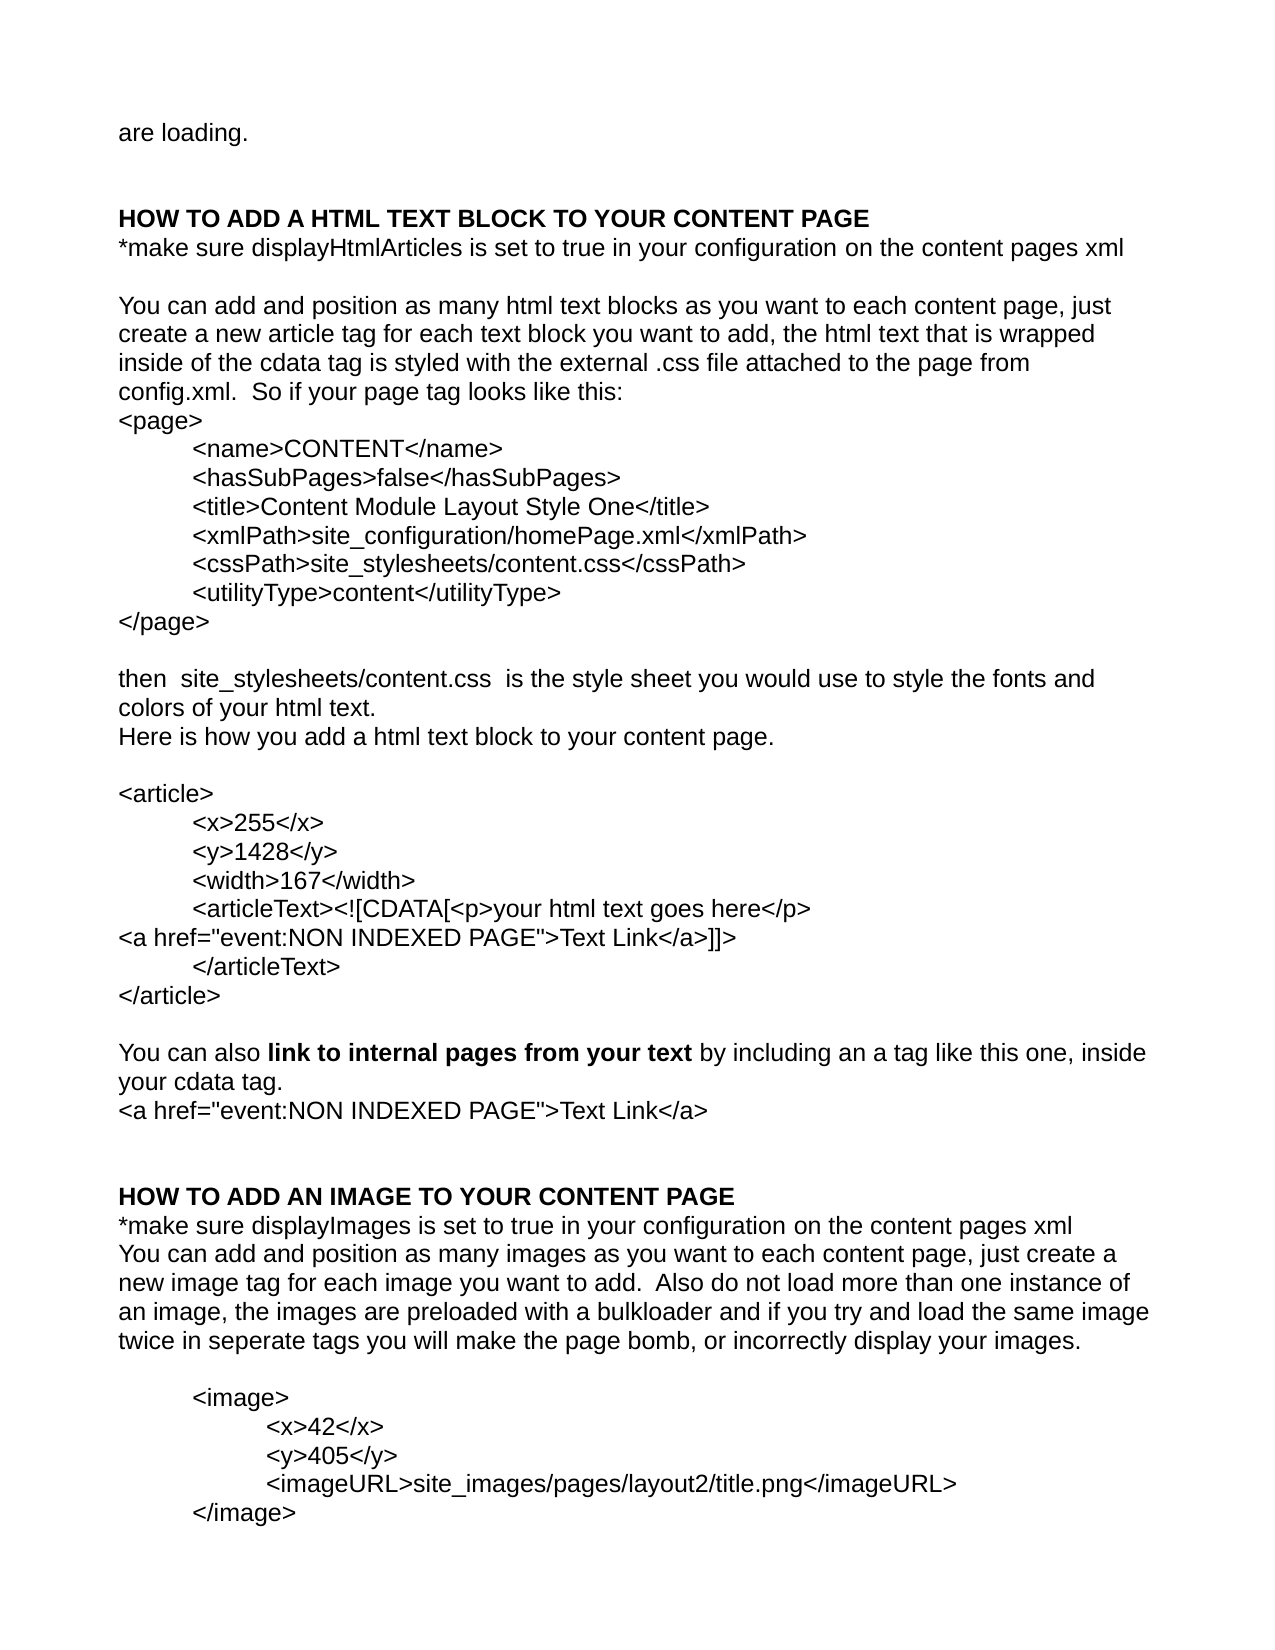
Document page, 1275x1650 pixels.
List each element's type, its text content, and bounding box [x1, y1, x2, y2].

text </page> [118, 607, 1157, 636]
text <imageURL>site_images/pages/layout2/title.png</imageURL> [118, 1469, 1157, 1498]
text <hasSubPages>false</hasSubPages> [118, 463, 1157, 492]
text <x>255</x> [118, 808, 1157, 837]
text <articleText><![CDATA[<p>your html text goes here</p> [118, 894, 1157, 923]
text <page> [118, 406, 1157, 434]
text <image> [118, 1383, 1157, 1412]
text *make sure displayHtmlArticles is set to true in your configuration on the content pages xml [118, 233, 1157, 262]
text are loading. [118, 118, 1157, 147]
text </image> [118, 1498, 1157, 1527]
text You can add and position as many html text blocks as you want to each content page, just create a new article tag for each text block you want to add, the html text that is wrapped inside of the cdata tag is styled with the external .css file attached to the page from config.xml. So if your page tag looks like this: [118, 291, 1157, 406]
text <xmlPath>site_configuration/homePage.xml</xmlPath> [118, 521, 1157, 549]
text <title>Content Module Layout Style One</title> [118, 492, 1157, 521]
text You can add and position as many images as you want to each content page, just create a new image tag for each image you want to add. Also do not load more than one instance of an image, the images are preloaded with a bulkloader and if you try and load the same image twice in seperate tags you will make the page bomb, or incorrectly display your images. [118, 1239, 1157, 1354]
text <cssPath>site_stylesheets/content.css</cssPath> [118, 549, 1157, 578]
text </articleText> [118, 952, 1157, 981]
text <x>42</x> [118, 1412, 1157, 1441]
text HOW TO ADD AN IMAGE TO YOUR CONTENT PAGE [118, 1182, 1157, 1211]
text <width>167</width> [118, 866, 1157, 894]
text <utilityType>content</utilityType> [118, 578, 1157, 607]
text <name>CONTENT</name> [118, 434, 1157, 463]
text <y>405</y> [118, 1441, 1157, 1469]
text <y>1428</y> [118, 837, 1157, 866]
text <a href="event:NON INDEXED PAGE">Text Link</a> [118, 1096, 1157, 1124]
text Here is how you add a html text block to your content page. [118, 722, 1157, 751]
text <a href="event:NON INDEXED PAGE">Text Link</a>]]> [118, 923, 1157, 952]
text then site_stylesheets/content.css is the style sheet you would use to style the fonts and colors of your html text. [118, 664, 1157, 722]
text *make sure displayImages is set to true in your configuration on the content pages xml [118, 1211, 1157, 1239]
text </article> [118, 981, 1157, 1009]
text HOW TO ADD A HTML TEXT BLOCK TO YOUR CONTENT PAGE [118, 204, 1157, 233]
text You can also link to internal pages from your text by including an a tag like this one, inside your cdata tag. [118, 1038, 1157, 1096]
text <article> [118, 779, 1157, 808]
